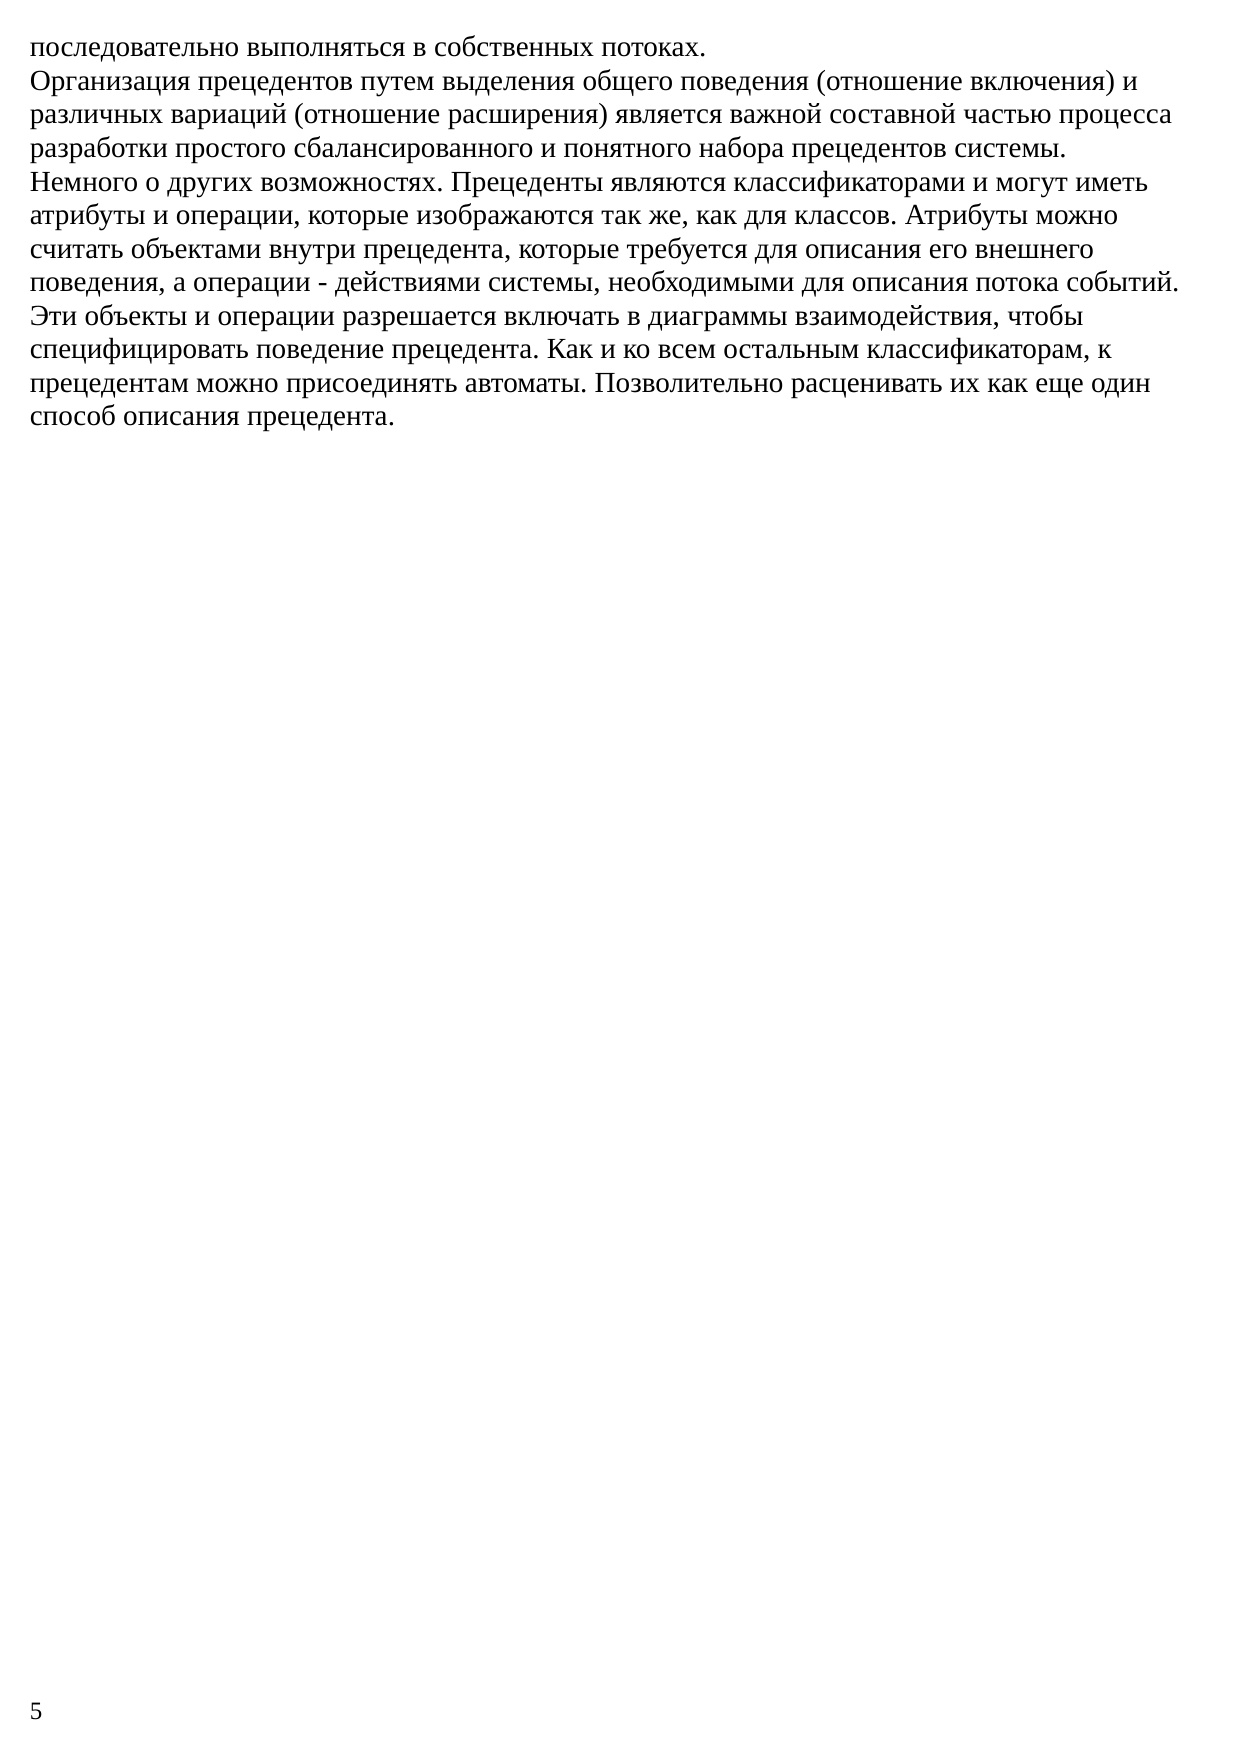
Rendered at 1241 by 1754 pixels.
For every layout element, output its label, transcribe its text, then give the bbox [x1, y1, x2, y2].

text последовательно выполняться в собственных потоках. Организация прецедентов путем выделения общего поведения (отношение включения) и различных вариаций (отношение расширения) является важной составной частью процесса разработки простого сбалансированного и понятного набора прецедентов системы. Немного о других возможностях. Прецеденты являются классификаторами и могут иметь атрибуты и операции, которые изображаются так же, как для классов. Атрибуты можно считать объектами внутри прецедента, которые требуется для описания его внешнего поведения, а операции - действиями системы, необходимыми для описания потока событий. Эти объекты и операции разрешается включать в диаграммы взаимодействия, чтобы специфицировать поведение прецедента. Как и ко всем остальным классификаторам, к прецедентам можно присоединять автоматы. Позволительно расценивать их как еще один способ описания прецедента. [29, 29, 1211, 432]
